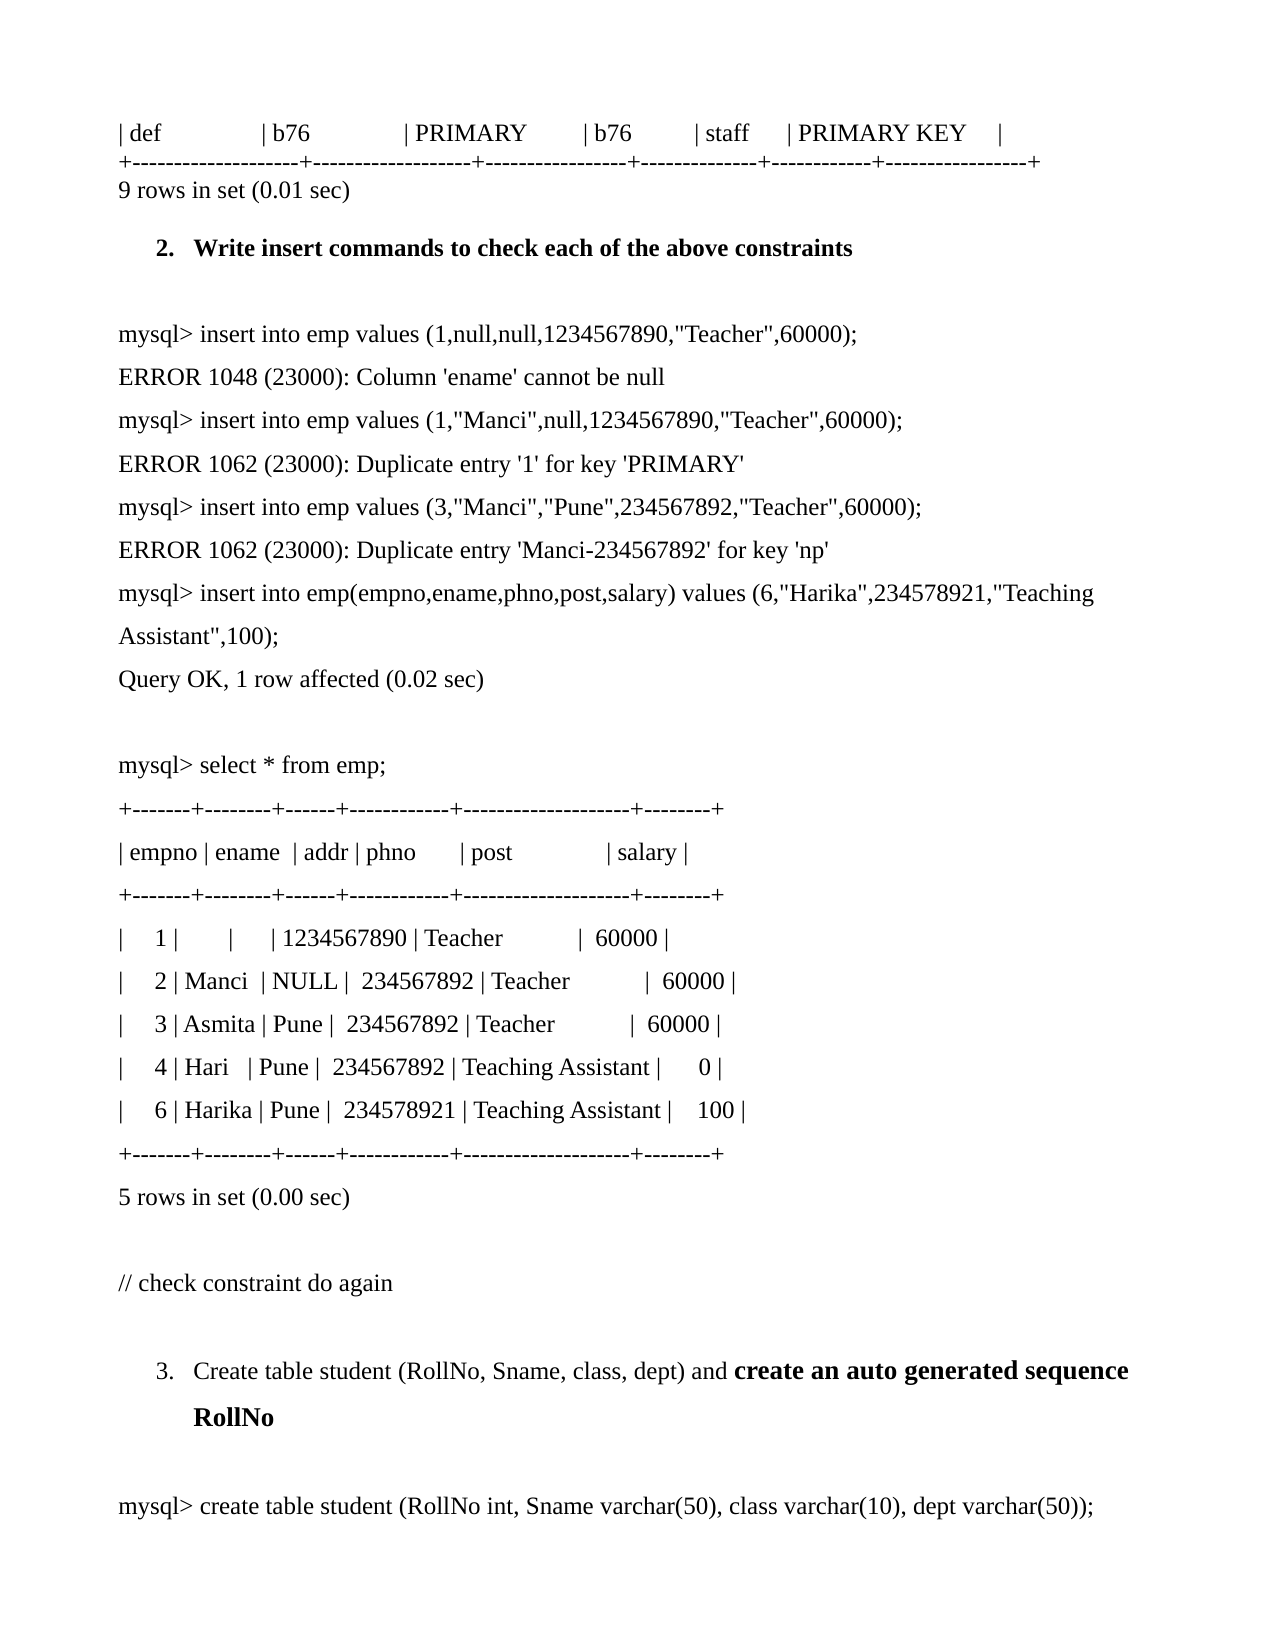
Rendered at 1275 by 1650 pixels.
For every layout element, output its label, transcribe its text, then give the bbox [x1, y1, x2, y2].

text mysql> insert into emp(empno,ename,phno,post,salary) values (6,"Harika",234578921,"Teaching Assistant",100); [118, 578, 1157, 650]
text mysql> create table student (RollNo int, Sname varchar(50), class varchar(10), dept varchar(50)); [118, 1491, 1157, 1519]
text mysql> insert into emp values (3,"Manci","Pune",234567892,"Teacher",60000); [118, 492, 1157, 521]
text mysql> select * from emp; [118, 751, 1157, 779]
text +--------------------+-------------------+-----------------+--------------+------------+-----------------+ [118, 147, 1157, 176]
list Write insert commands to check each of the above constraints [156, 233, 1157, 262]
text 9 rows in set (0.01 sec) [118, 176, 1157, 204]
text ERROR 1062 (23000): Duplicate entry 'Manci-234567892' for key 'np' [118, 535, 1157, 564]
text // check constraint do again [118, 1268, 1157, 1297]
text mysql> insert into emp values (1,"Manci",null,1234567890,"Teacher",60000); [118, 406, 1157, 434]
text | 4 | Hari | Pune | 234567892 | Teaching Assistant | 0 | [118, 1052, 1157, 1081]
text | def | b76 | PRIMARY | b76 | staff | PRIMARY KEY | [118, 118, 1157, 147]
text 5 rows in set (0.00 sec) [118, 1182, 1157, 1211]
text +-------+--------+------+------------+--------------------+--------+ [118, 880, 1157, 909]
text | 3 | Asmita | Pune | 234567892 | Teacher | 60000 | [118, 1009, 1157, 1038]
text ERROR 1062 (23000): Duplicate entry '1' for key 'PRIMARY' [118, 449, 1157, 477]
text mysql> insert into emp values (1,null,null,1234567890,"Teacher",60000); [118, 319, 1157, 348]
list Create table student (RollNo, Sname, class, dept) and create an auto generated sequence RollNo [156, 1354, 1157, 1432]
text ERROR 1048 (23000): Column 'ename' cannot be null [118, 362, 1157, 391]
text +-------+--------+------+------------+--------------------+--------+ [118, 794, 1157, 822]
text | 6 | Harika | Pune | 234578921 | Teaching Assistant | 100 | [118, 1096, 1157, 1124]
text | 2 | Manci | NULL | 234567892 | Teacher | 60000 | [118, 966, 1157, 995]
text +-------+--------+------+------------+--------------------+--------+ [118, 1139, 1157, 1167]
text | 1 | | | 1234567890 | Teacher | 60000 | [118, 923, 1157, 952]
text Query OK, 1 row affected (0.02 sec) [118, 664, 1157, 693]
text | empno | ename | addr | phno | post | salary | [118, 837, 1157, 866]
